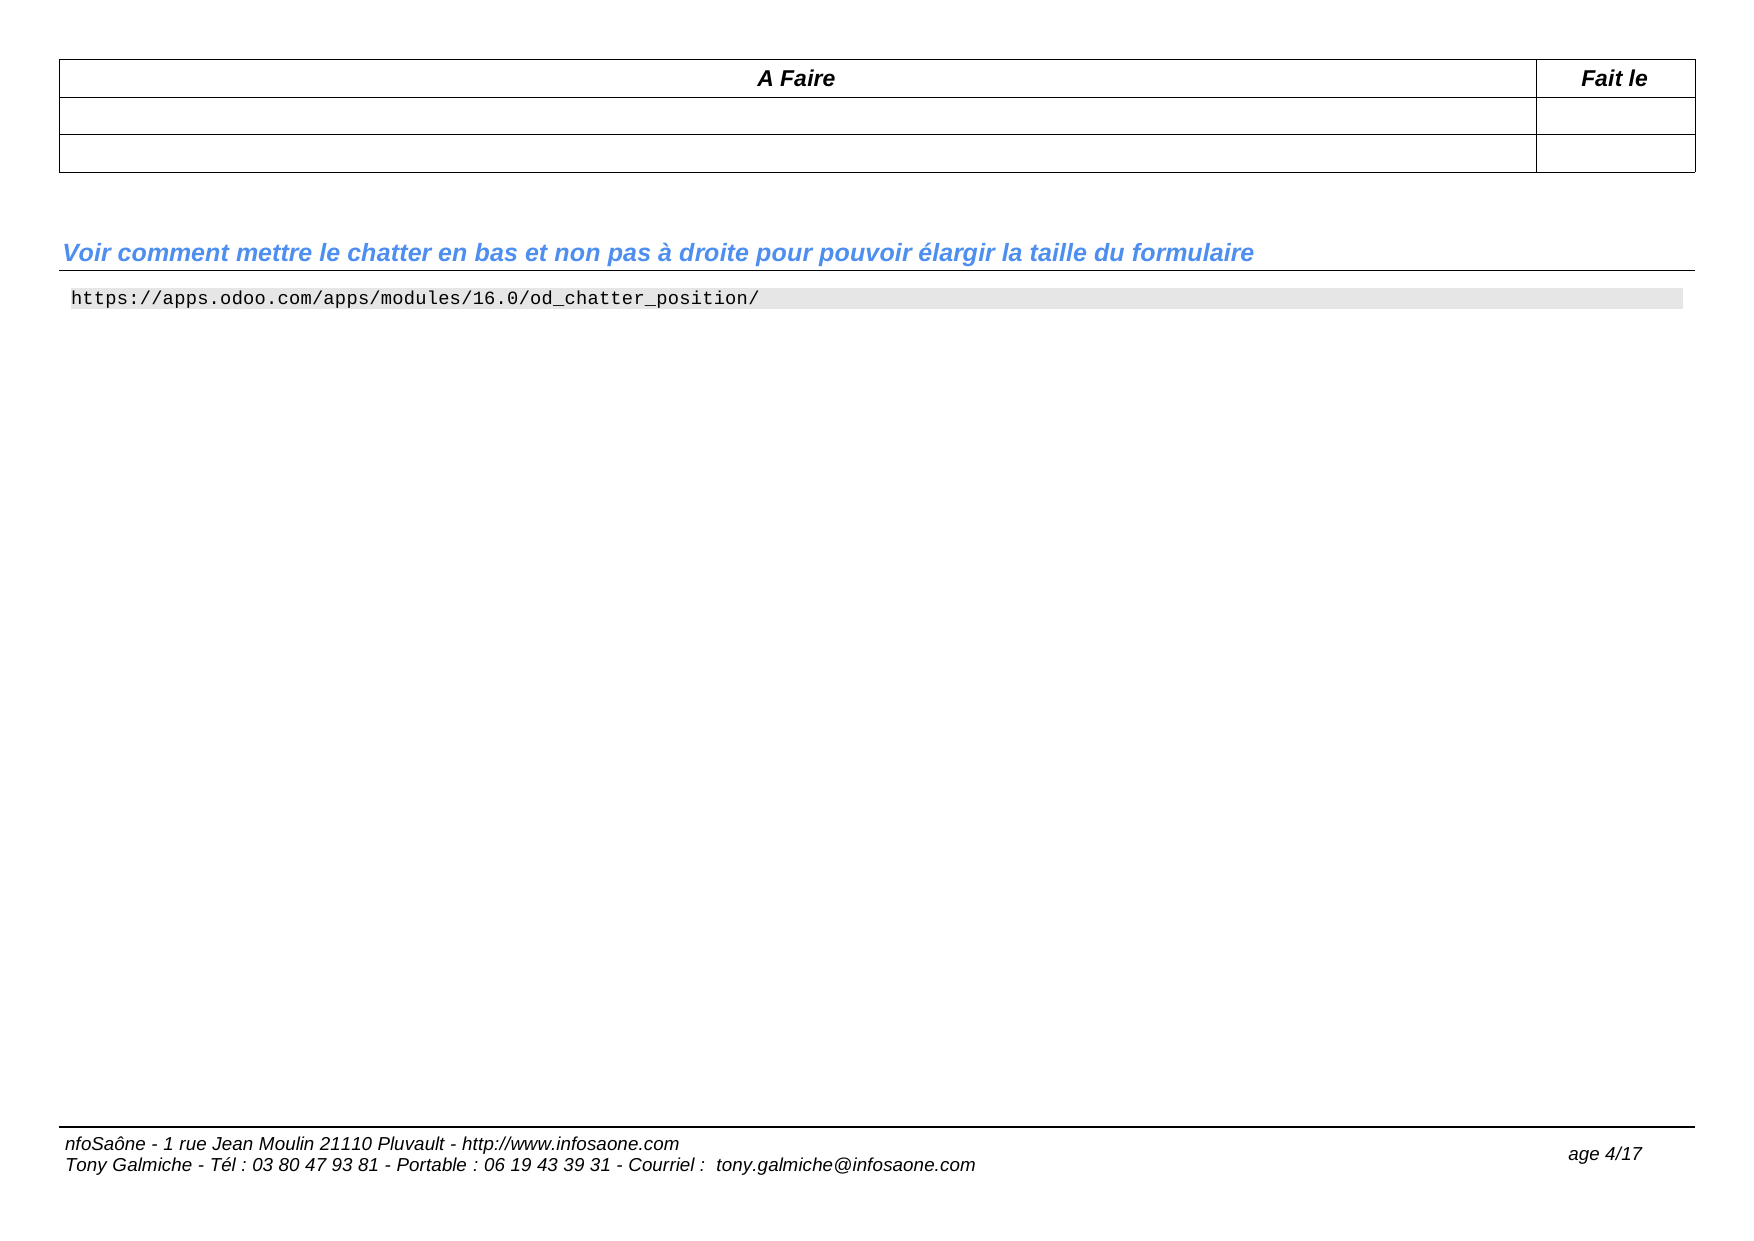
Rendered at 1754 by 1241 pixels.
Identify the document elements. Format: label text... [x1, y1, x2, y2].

table_cell [60, 135, 1536, 172]
table_cell [1537, 135, 1695, 172]
subtitle Voir comment mettre le chatter en bas et non pas à droite pour pouvoir élargir la taille du formulaire [59, 236, 1695, 270]
table_header Fait le [1537, 60, 1695, 97]
table_cell [60, 98, 1536, 134]
text https://apps.odoo.com/apps/modules/16.0/od_chatter_position/ [71, 288, 1683, 309]
table_header A Faire [60, 60, 1536, 97]
table_cell [1537, 98, 1695, 134]
